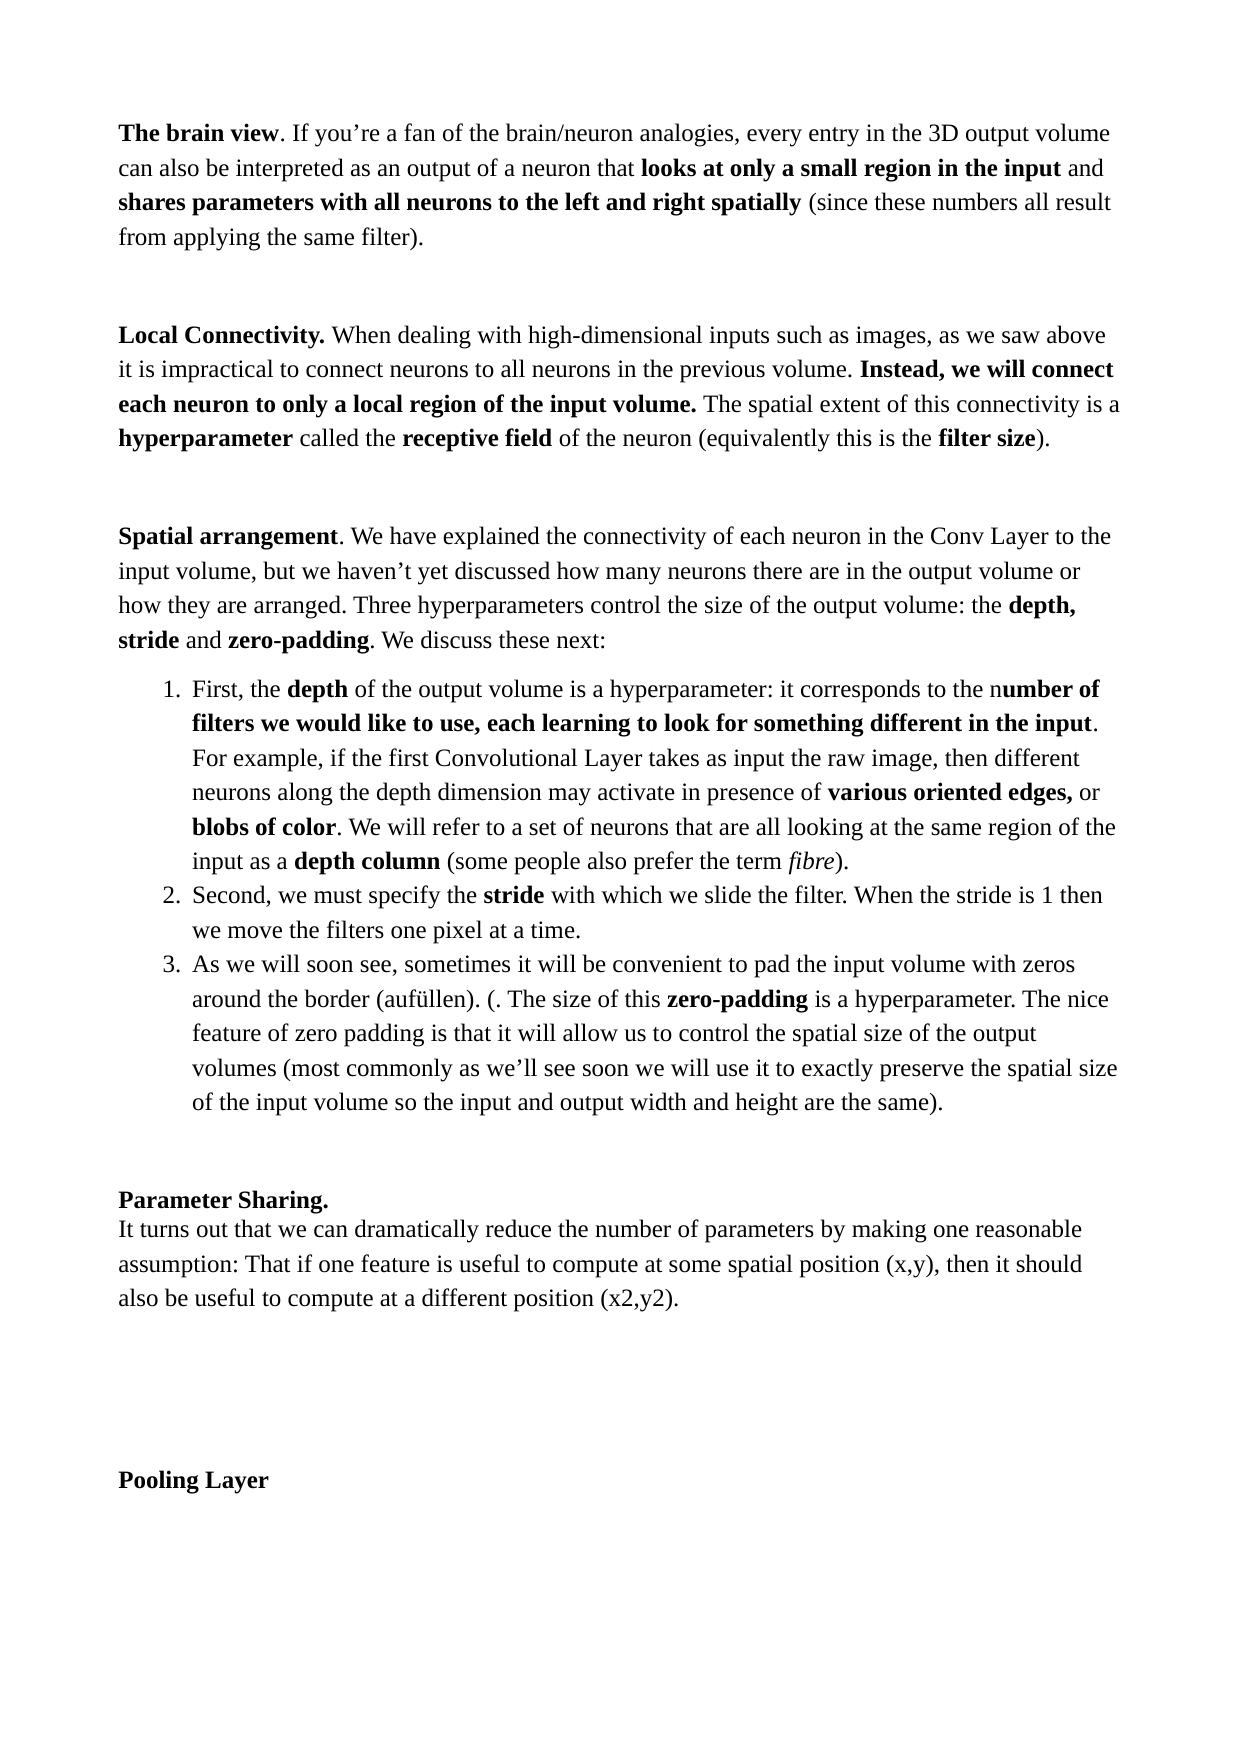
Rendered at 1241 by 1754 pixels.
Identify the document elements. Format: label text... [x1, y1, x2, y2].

list First, the depth of the output volume is a hyperparameter: it corresponds to the number of filters we would like to use, each learning to look for something different in the input. For example, if the first Convolutional Layer takes as input the raw image, then different neurons along the depth dimension may activate in presence of various oriented edges, or blobs of color. We will refer to a set of neurons that are all looking at the same region of the input as a depth column (some people also prefer the term fibre). [162, 674, 1122, 875]
text The brain view. If you’re a fan of the brain/neuron analogies, every entry in the 3D output volume can also be interpreted as an output of a neuron that looks at only a small region in the input and shares parameters with all neurons to the left and right spatially (since these numbers all result from applying the same filter). [118, 118, 1122, 250]
subtitle Pooling Layer [118, 1465, 1122, 1494]
list As we will soon see, sometimes it will be convenient to pad the input volume with zeros around the border (aufüllen). (. The size of this zero-padding is a hyperparameter. The nice feature of zero padding is that it will allow us to control the spatial size of the output volumes (most commonly as we’ll see soon we will use it to exactly preserve the spatial size of the input volume so the input and output width and height are the same). [162, 949, 1122, 1116]
text Local Connectivity. When dealing with high-dimensional inputs such as images, as we saw above it is impractical to connect neurons to all neurons in the previous volume. Instead, we will connect each neuron to only a local region of the input volume. The spatial extent of this connectivity is a hyperparameter called the receptive field of the neuron (equivalently this is the filter size). [118, 320, 1122, 452]
text It turns out that we can dramatically reduce the number of parameters by making one reasonable assumption: That if one feature is useful to compute at some spatial position (x,y), then it should also be useful to compute at a different position (x2,y2). [118, 1214, 1122, 1312]
text Spatial arrangement. We have explained the connectivity of each neuron in the Conv Layer to the input volume, but we haven’t yet discussed how many neurons there are in the output volume or how they are arranged. Three hyperparameters control the size of the output volume: the depth, stride and zero-padding. We discuss these next: [118, 521, 1122, 653]
text Parameter Sharing. [118, 1186, 1122, 1214]
list Second, we must specify the stride with which we slide the filter. When the stride is 1 then we move the filters one pixel at a time. [162, 881, 1122, 944]
